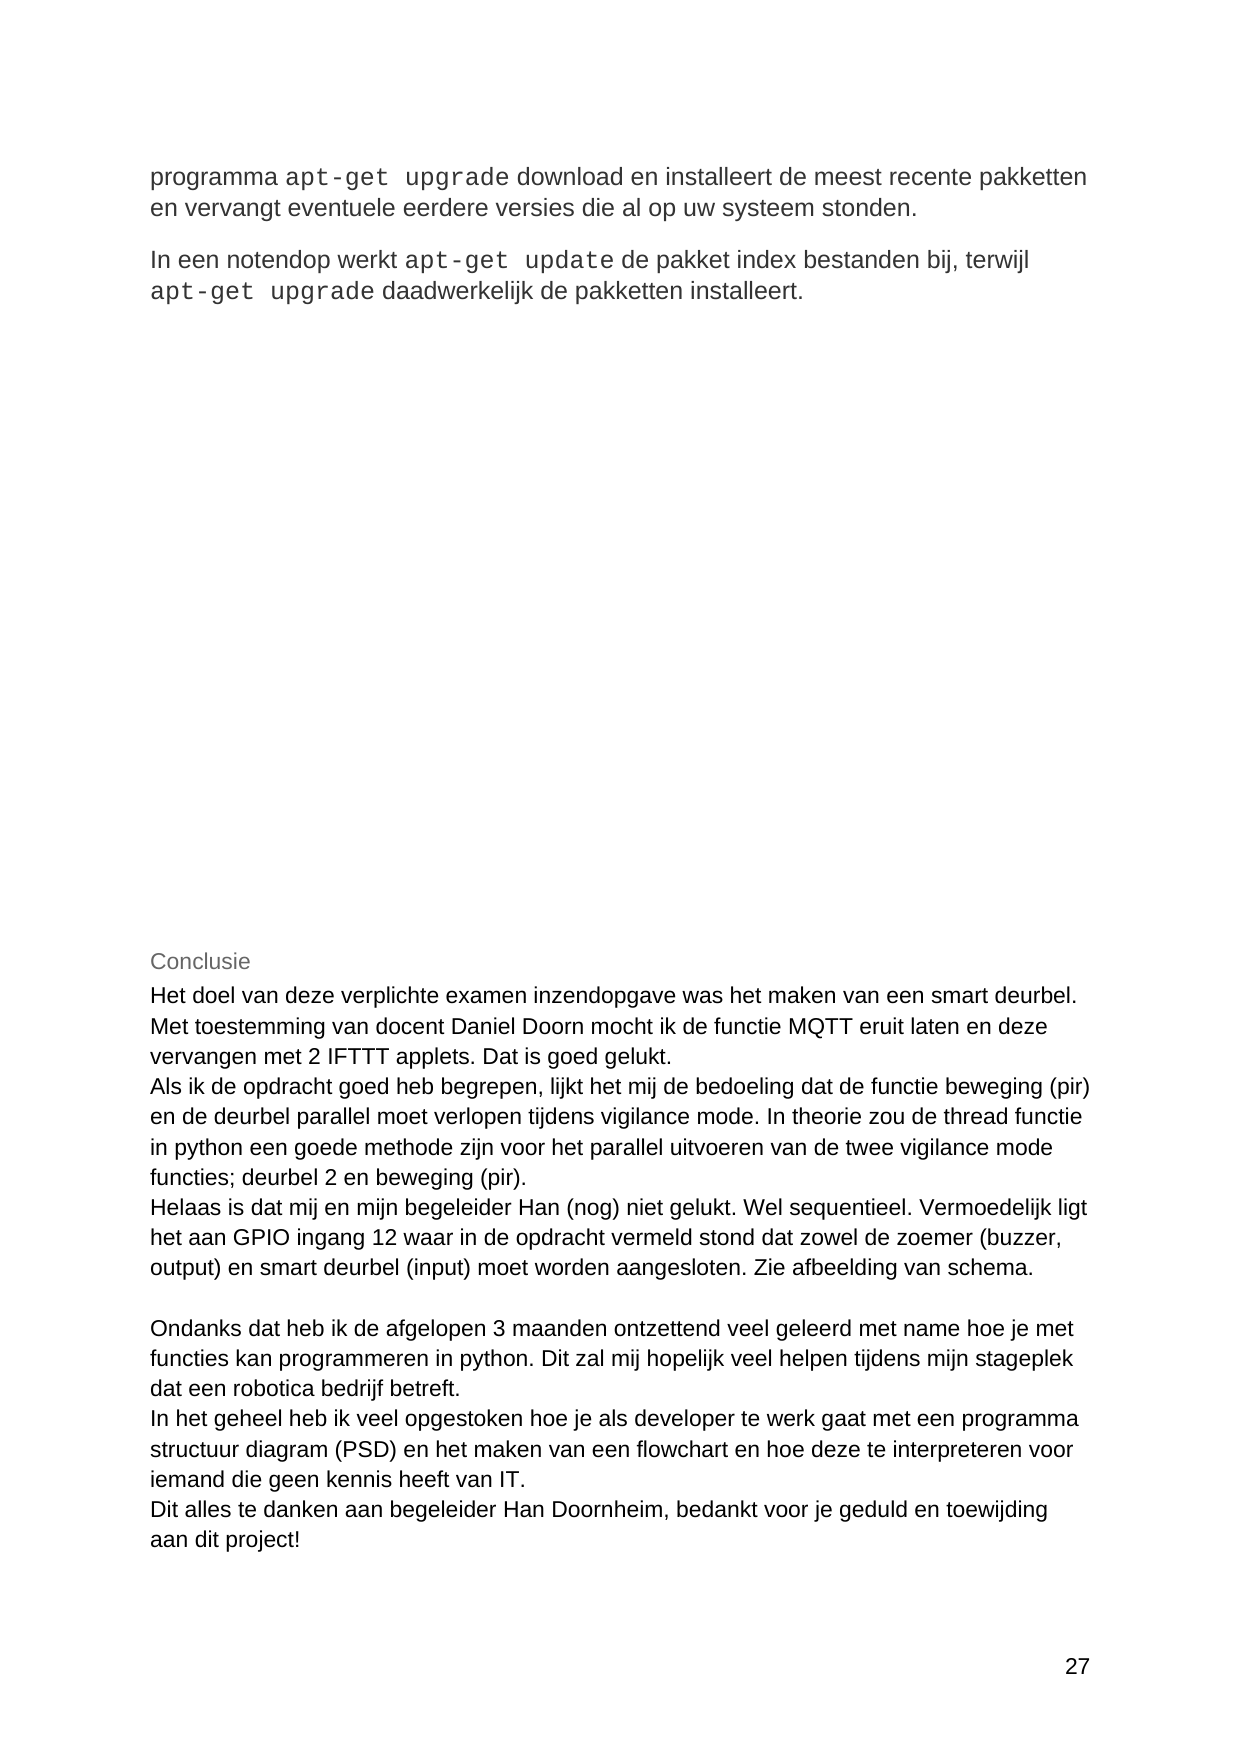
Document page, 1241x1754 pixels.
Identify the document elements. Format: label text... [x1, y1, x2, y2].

text In het geheel heb ik veel opgestoken hoe je als developer te werk gaat met een programma structuur diagram (PSD) en het maken van een flowchart en hoe deze te interpreteren voor iemand die geen kennis heeft van IT. [150, 1405, 1090, 1492]
subtitle Conclusie [150, 948, 1090, 974]
text programma apt-get upgrade download en installeert de meest recente pakketten en vervangt eventuele eerdere versies die al op uw systeem stonden. [150, 162, 1090, 222]
text In een notendop werkt apt-get update de pakket index bestanden bij, terwijl apt-get upgrade daadwerkelijk de pakketten installeert. [150, 245, 1090, 307]
text Dit alles te danken aan begeleider Han Doornheim, bedankt voor je geduld en toewijding aan dit project! [150, 1496, 1090, 1552]
text Helaas is dat mij en mijn begeleider Han (nog) niet gelukt. Wel sequentieel. Vermoedelijk ligt het aan GPIO ingang 12 waar in de opdracht vermeld stond dat zowel de zoemer (buzzer, output) en smart deurbel (input) moet worden aangesloten. Zie afbeelding van schema. [150, 1194, 1090, 1281]
text Ondanks dat heb ik de afgelopen 3 maanden ontzettend veel geleerd met name hoe je met functies kan programmeren in python. Dit zal mij hopelijk veel helpen tijdens mijn stageplek dat een robotica bedrijf betreft. [150, 1315, 1090, 1401]
text Het doel van deze verplichte examen inzendopgave was het maken van een smart deurbel. Met toestemming van docent Daniel Doorn mocht ik de functie MQTT eruit laten en deze vervangen met 2 IFTTT applets. Dat is goed gelukt. [150, 982, 1090, 1069]
text Als ik de opdracht goed heb begrepen, lijkt het mij de bedoeling dat de functie beweging (pir) en de deurbel parallel moet verlopen tijdens vigilance mode. In theorie zou de thread functie in python een goede methode zijn voor het parallel uitvoeren van de twee vigilance mode functies; deurbel 2 en beweging (pir). [150, 1073, 1090, 1190]
